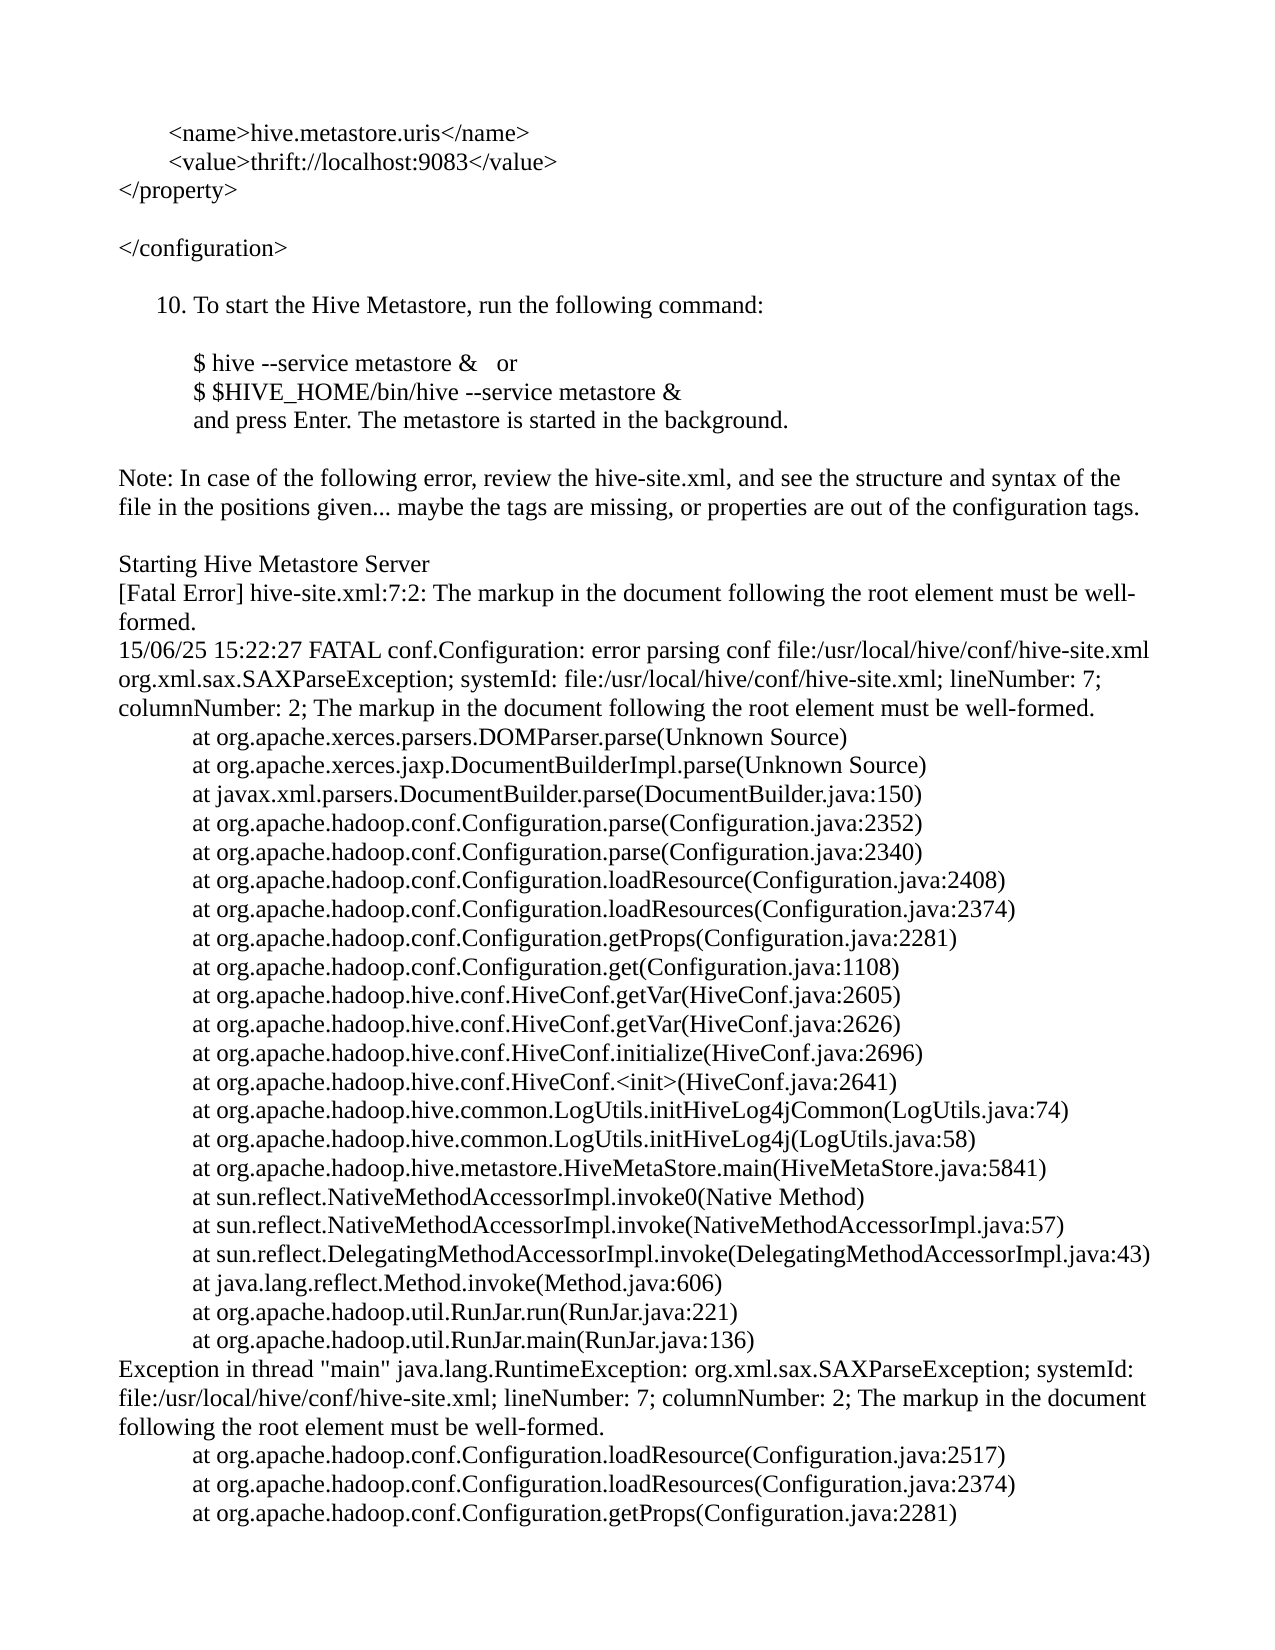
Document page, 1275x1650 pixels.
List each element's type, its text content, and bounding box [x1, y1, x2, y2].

text Starting Hive Metastore Server [118, 549, 1157, 578]
list To start the Hive Metastore, run the following command: [156, 291, 1157, 319]
list $ hive --service metastore & or [156, 348, 1157, 377]
list $ $HIVE_HOME/bin/hive --service metastore & [156, 377, 1157, 406]
text at org.apache.hadoop.hive.conf.HiveConf.<init>(HiveConf.java:2641) [118, 1067, 1157, 1096]
text at javax.xml.parsers.DocumentBuilder.parse(DocumentBuilder.java:150) [118, 779, 1157, 808]
text at sun.reflect.NativeMethodAccessorImpl.invoke0(Native Method) [118, 1182, 1157, 1211]
text at org.apache.hadoop.hive.conf.HiveConf.initialize(HiveConf.java:2696) [118, 1038, 1157, 1067]
text at org.apache.hadoop.conf.Configuration.loadResource(Configuration.java:2408) [118, 866, 1157, 894]
text at org.apache.hadoop.hive.common.LogUtils.initHiveLog4jCommon(LogUtils.java:74) [118, 1096, 1157, 1124]
text Note: In case of the following error, review the hive-site.xml, and see the structure and syntax of the file in the positions given... maybe the tags are missing, or properties are out of the configuration tags. [118, 463, 1157, 521]
list and press Enter. The metastore is started in the background. [156, 406, 1157, 434]
text at org.apache.hadoop.util.RunJar.main(RunJar.java:136) [118, 1326, 1157, 1354]
text at org.apache.hadoop.conf.Configuration.loadResource(Configuration.java:2517) [118, 1441, 1157, 1469]
text Exception in thread "main" java.lang.RuntimeException: org.xml.sax.SAXParseException; systemId: file:/usr/local/hive/conf/hive-site.xml; lineNumber: 7; columnNumber: 2; The markup in the document following the root element must be well-formed. [118, 1354, 1157, 1441]
text at org.apache.xerces.jaxp.DocumentBuilderImpl.parse(Unknown Source) [118, 751, 1157, 779]
text at org.apache.hadoop.hive.common.LogUtils.initHiveLog4j(LogUtils.java:58) [118, 1124, 1157, 1153]
text at org.apache.hadoop.conf.Configuration.getProps(Configuration.java:2281) [118, 1498, 1157, 1527]
text at org.apache.xerces.parsers.DOMParser.parse(Unknown Source) [118, 722, 1157, 751]
text at org.apache.hadoop.hive.metastore.HiveMetaStore.main(HiveMetaStore.java:5841) [118, 1153, 1157, 1182]
text at org.apache.hadoop.conf.Configuration.getProps(Configuration.java:2281) [118, 923, 1157, 952]
text at org.apache.hadoop.util.RunJar.run(RunJar.java:221) [118, 1297, 1157, 1326]
text 15/06/25 15:22:27 FATAL conf.Configuration: error parsing conf file:/usr/local/hive/conf/hive-site.xml [118, 636, 1157, 664]
text </property> [118, 176, 1157, 204]
text </configuration> [118, 233, 1157, 262]
text at sun.reflect.DelegatingMethodAccessorImpl.invoke(DelegatingMethodAccessorImpl.java:43) [118, 1239, 1157, 1268]
text org.xml.sax.SAXParseException; systemId: file:/usr/local/hive/conf/hive-site.xml; lineNumber: 7; columnNumber: 2; The markup in the document following the root element must be well-formed. [118, 664, 1157, 722]
text at org.apache.hadoop.hive.conf.HiveConf.getVar(HiveConf.java:2605) [118, 981, 1157, 1009]
text <name>hive.metastore.uris</name> [118, 118, 1157, 147]
text [Fatal Error] hive-site.xml:7:2: The markup in the document following the root element must be well-formed. [118, 578, 1157, 636]
text at org.apache.hadoop.conf.Configuration.parse(Configuration.java:2340) [118, 837, 1157, 866]
text at org.apache.hadoop.conf.Configuration.loadResources(Configuration.java:2374) [118, 894, 1157, 923]
text at org.apache.hadoop.conf.Configuration.get(Configuration.java:1108) [118, 952, 1157, 981]
text at org.apache.hadoop.conf.Configuration.loadResources(Configuration.java:2374) [118, 1469, 1157, 1498]
text at org.apache.hadoop.hive.conf.HiveConf.getVar(HiveConf.java:2626) [118, 1009, 1157, 1038]
text at java.lang.reflect.Method.invoke(Method.java:606) [118, 1268, 1157, 1297]
text at org.apache.hadoop.conf.Configuration.parse(Configuration.java:2352) [118, 808, 1157, 837]
text at sun.reflect.NativeMethodAccessorImpl.invoke(NativeMethodAccessorImpl.java:57) [118, 1211, 1157, 1239]
text <value>thrift://localhost:9083</value> [118, 147, 1157, 176]
